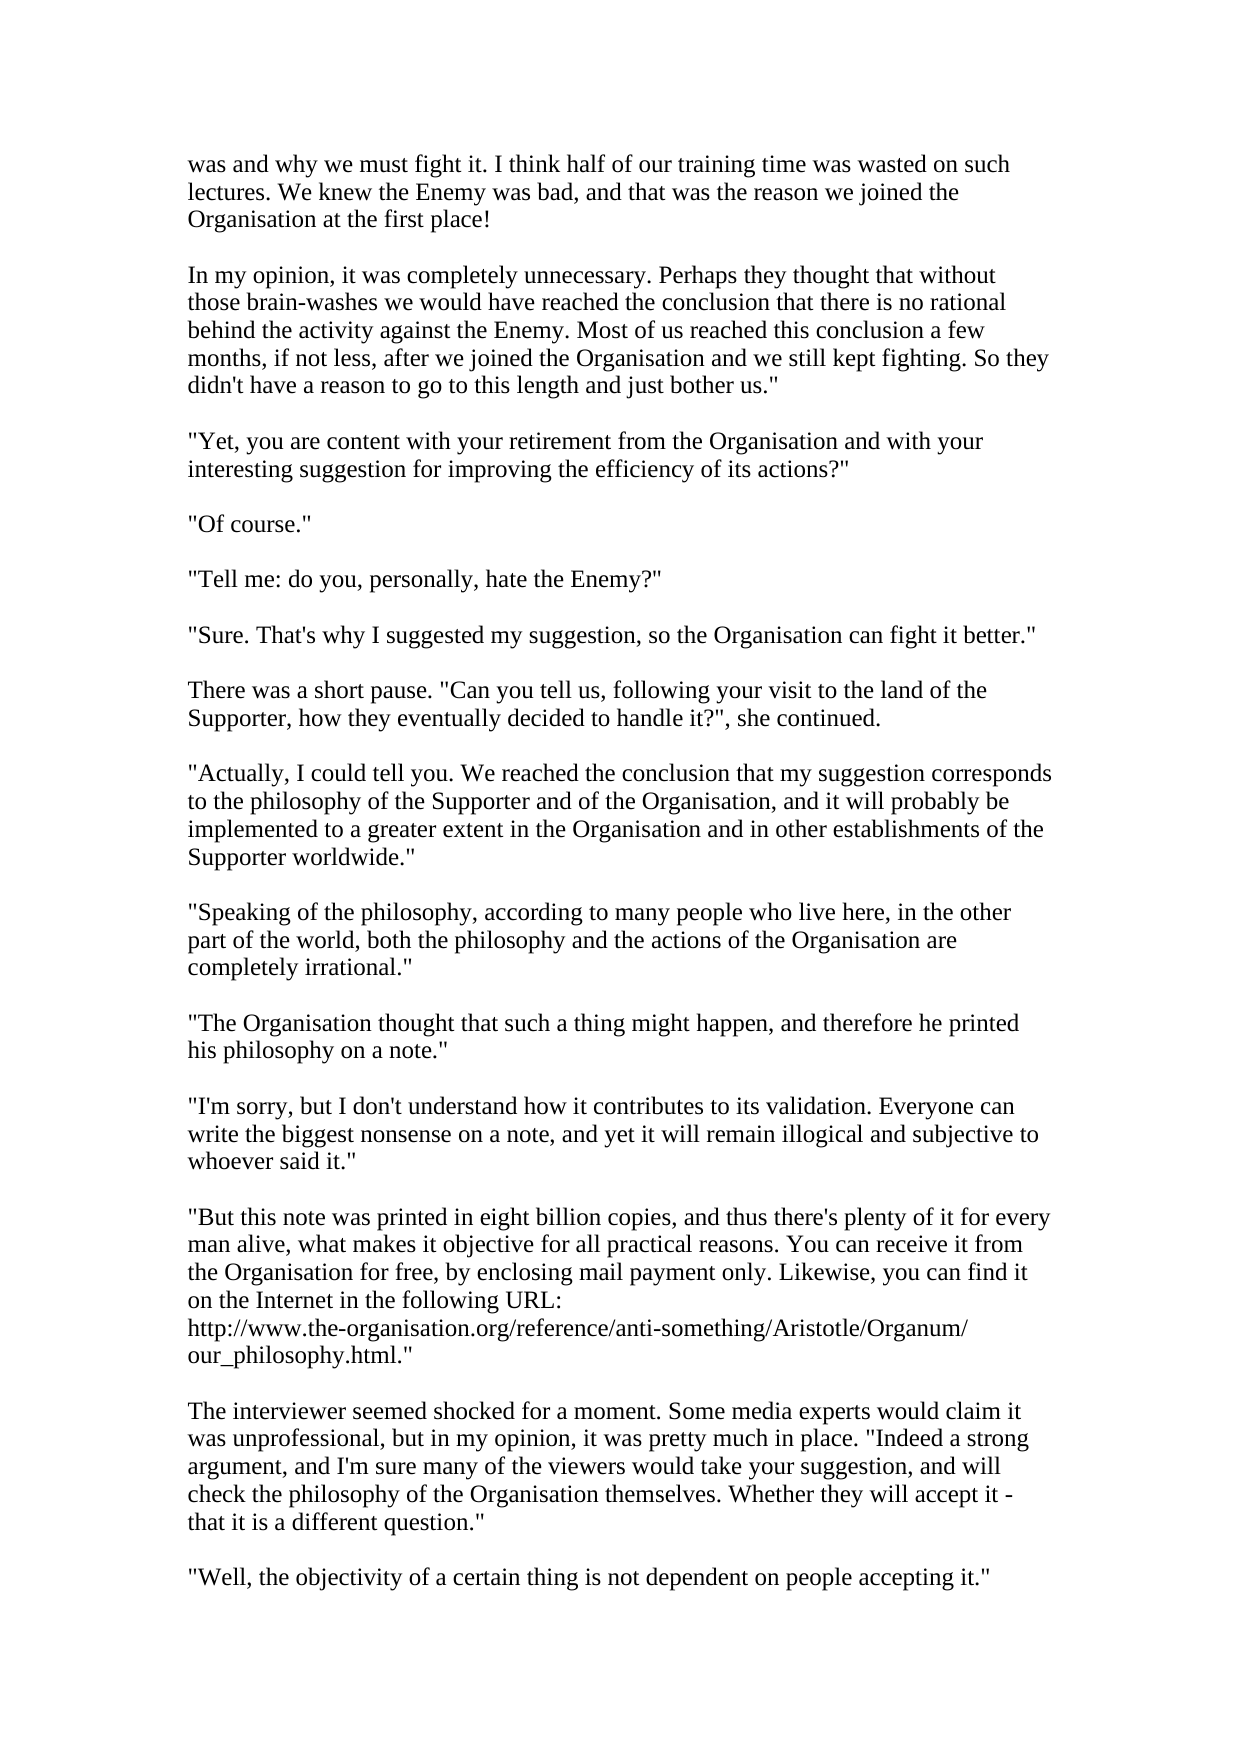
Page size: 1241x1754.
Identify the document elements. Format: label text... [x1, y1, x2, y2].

text "But this note was printed in eight billion copies, and thus there's plenty of it for every man alive, what makes it objective for all practical reasons. You can receive it from the Organisation for free, by enclosing mail payment only. Likewise, you can find it on the Internet in the following URL: [187, 1203, 1053, 1314]
text http://www.the-organisation.org/reference/anti-something/Aristotle/Organum/ [187, 1314, 1053, 1341]
text our_philosophy.html." [187, 1341, 1053, 1369]
text In my opinion, it was completely unnecessary. Perhaps they thought that without those brain-washes we would have reached the conclusion that there is no rational behind the activity against the Enemy. Most of us reached this conclusion a few months, if not less, after we joined the Organisation and we still kept fighting. So they didn't have a reason to go to this length and just bother us." [187, 261, 1053, 399]
text "Actually, I could tell you. We reached the conclusion that my suggestion corresponds to the philosophy of the Supporter and of the Organisation, and it will probably be implemented to a greater extent in the Organisation and in other establishments of the Supporter worldwide." [187, 759, 1053, 870]
text "Sure. That's why I suggested my suggestion, so the Organisation can fight it better." [187, 621, 1053, 649]
text The interviewer seemed shocked for a moment. Some media experts would claim it was unprofessional, but in my opinion, it was pretty much in place. "Indeed a strong argument, and I'm sure many of the viewers would take your suggestion, and will check the philosophy of the Organisation themselves. Whether they will accept it - that it is a different question." [187, 1397, 1053, 1535]
text "Yet, you are content with your retirement from the Organisation and with your interesting suggestion for improving the efficiency of its actions?" [187, 427, 1053, 482]
text There was a short pause. "Can you tell us, following your visit to the land of the Supporter, how they eventually decided to handle it?", she continued. [187, 676, 1053, 732]
text was and why we must fight it. I think half of our training time was wasted on such lectures. We knew the Enemy was bad, and that was the reason we joined the Organisation at the first place! [187, 150, 1053, 233]
text "The Organisation thought that such a thing might happen, and therefore he printed his philosophy on a note." [187, 1009, 1053, 1064]
text "I'm sorry, but I don't understand how it contributes to its validation. Everyone can write the biggest nonsense on a note, and yet it will remain illogical and subjective to whoever said it." [187, 1092, 1053, 1175]
text "Tell me: do you, personally, hate the Enemy?" [187, 566, 1053, 593]
text "Speaking of the philosophy, according to many people who live here, in the other part of the world, both the philosophy and the actions of the Organisation are completely irrational." [187, 898, 1053, 981]
text "Well, the objectivity of a certain thing is not dependent on people accepting it." [187, 1563, 1053, 1591]
text "Of course." [187, 510, 1053, 538]
